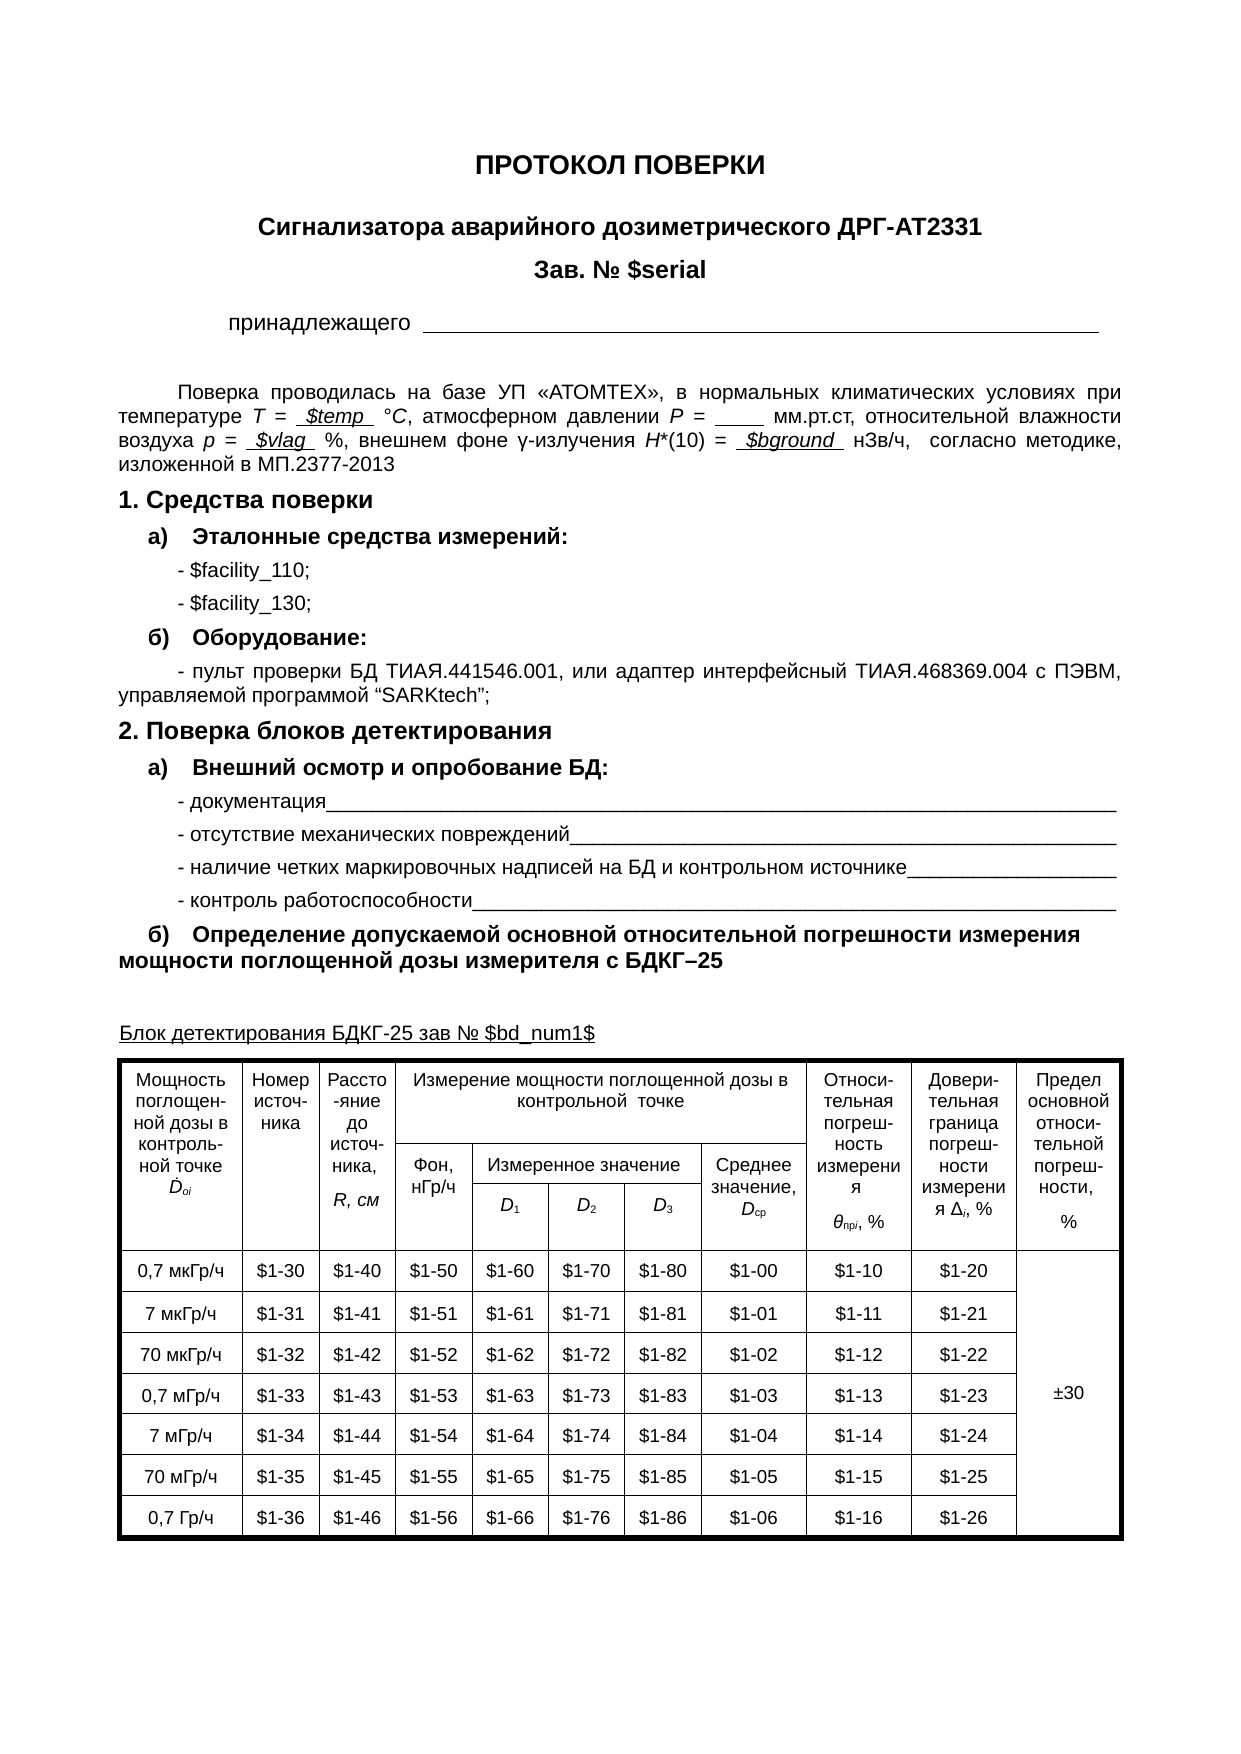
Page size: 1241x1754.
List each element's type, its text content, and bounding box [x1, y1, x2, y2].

table_cell $1-04 [702, 1414, 806, 1454]
table_cell 70 мкГр/ч [122, 1333, 242, 1372]
text Измерипринадлежащего . . [118, 307, 1122, 336]
table_cell $1-12 [807, 1333, 911, 1372]
table_cell $1-40 [320, 1251, 395, 1291]
table_cell $1-02 [702, 1333, 806, 1372]
table_cell 7 мГр/ч [122, 1414, 242, 1454]
table_cell D1 [473, 1184, 548, 1250]
table_cell $1-13 [807, 1374, 911, 1413]
table_cell Рассто-яние до источ-ника, R, см [320, 1063, 395, 1250]
table_cell $1-55 [396, 1455, 472, 1494]
table_cell $1-62 [473, 1333, 548, 1372]
table_cell $1-46 [320, 1496, 395, 1535]
table_cell $1-35 [243, 1455, 319, 1494]
table_cell Фон, нГр/ч [396, 1144, 472, 1250]
text - $facility_110; [118, 558, 1122, 582]
table_cell $1-01 [702, 1292, 806, 1332]
table_cell $1-43 [320, 1374, 395, 1413]
table_cell $1-41 [320, 1292, 395, 1332]
table_cell $1-50 [396, 1251, 472, 1291]
table_cell $1-25 [912, 1455, 1016, 1494]
text - отсутствие механических повреждений [118, 822, 1122, 846]
text Зав. № $serial [118, 255, 1122, 284]
table_cell $1-11 [807, 1292, 911, 1332]
table_cell Предел основной относи-тельной погреш-ности, % [1017, 1063, 1119, 1250]
table_cell $1-54 [396, 1414, 472, 1454]
table_cell $1-63 [473, 1374, 548, 1413]
table_cell $1-75 [549, 1455, 624, 1494]
table_cell $1-34 [243, 1414, 319, 1454]
table_cell $1-81 [625, 1292, 701, 1332]
table_cell 0,7 мГр/ч [122, 1374, 242, 1413]
text а) Внешний осмотр и опробование БД: [118, 754, 1122, 780]
table_cell 0,7 Гр/ч [122, 1496, 242, 1535]
table_cell $1-52 [396, 1333, 472, 1372]
table_cell $1-73 [549, 1374, 624, 1413]
table_cell $1-15 [807, 1455, 911, 1494]
table_cell $1-06 [702, 1496, 806, 1535]
table_cell $1-66 [473, 1496, 548, 1535]
table_cell 7 мкГр/ч [122, 1292, 242, 1332]
text 1. Средства поверки [118, 485, 1122, 514]
table_cell 70 мГр/ч [122, 1455, 242, 1494]
table_cell $1-32 [243, 1333, 319, 1372]
table_cell $1-84 [625, 1414, 701, 1454]
table_cell Среднее значение, Dср [702, 1144, 806, 1250]
table_cell $1-70 [549, 1251, 624, 1291]
table_cell $1-26 [912, 1496, 1016, 1535]
table_cell $1-80 [625, 1251, 701, 1291]
table_cell $1-00 [702, 1251, 806, 1291]
table_cell $1-61 [473, 1292, 548, 1332]
table_cell $1-10 [807, 1251, 911, 1291]
table_cell $1-31 [243, 1292, 319, 1332]
table_cell $1-16 [807, 1496, 911, 1535]
text б) Оборудование: [118, 624, 1122, 650]
table_cell $1-72 [549, 1333, 624, 1372]
table_cell $1-74 [549, 1414, 624, 1454]
table_cell $1-21 [912, 1292, 1016, 1332]
text Сигнализатора аварийного дозиметрического ДРГ-АТ2331 [118, 212, 1122, 241]
text а) Эталонные средства измерений: [118, 523, 1122, 549]
table_cell Мощность поглощен-ной дозы в контроль-ной точке Ḋoi [122, 1063, 242, 1250]
table_cell $1-85 [625, 1455, 701, 1494]
table_cell $1-42 [320, 1333, 395, 1372]
table_cell ±30 [1017, 1251, 1119, 1535]
text ПРОТОКОЛ ПОВЕРКИ [118, 149, 1122, 181]
table_cell $1-03 [702, 1374, 806, 1413]
table_cell Довери-тельная граница погреш-ности измерения Δi, % [912, 1063, 1016, 1250]
table_cell $1-51 [396, 1292, 472, 1332]
table_cell D2 [549, 1184, 624, 1250]
table_cell $1-83 [625, 1374, 701, 1413]
table_header Блок детектирования БДКГ-25 зав № $bd_num1$ [119, 1009, 1121, 1058]
text - документация [118, 789, 1122, 813]
table_cell $1-14 [807, 1414, 911, 1454]
table_cell $1-33 [243, 1374, 319, 1413]
table_cell $1-64 [473, 1414, 548, 1454]
table_cell Номер источ-ника [243, 1063, 319, 1250]
table_cell 0,7 мкГр/ч [122, 1251, 242, 1291]
table_cell $1-56 [396, 1496, 472, 1535]
table_cell Измерение мощности поглощенной дозы в контрольной точке [396, 1063, 806, 1143]
text - $facility_130; [118, 591, 1122, 615]
table_cell $1-53 [396, 1374, 472, 1413]
table_cell Относи-тельная погреш-ность измерения θпрi, % [807, 1063, 911, 1250]
table_cell $1-44 [320, 1414, 395, 1454]
table_cell $1-30 [243, 1251, 319, 1291]
table_cell $1-20 [912, 1251, 1016, 1291]
text Поверка проводилась на базе УП «АТОМТЕХ», в нормальных климатических условиях при температуре Т = $temp °С, атмосферном давлении Р = мм.рт.ст, относительной влажности воздуха р = $vlag %, внешнем фоне γ-излучения H*(10) = $bground нЗв/ч, согласно методике, изложенной в МП.2377-2013 [118, 380, 1122, 476]
table_cell $1-24 [912, 1414, 1016, 1454]
table_cell $1-71 [549, 1292, 624, 1332]
table_cell $1-82 [625, 1333, 701, 1372]
text 2. Поверка блоков детектирования [118, 716, 1122, 745]
table_cell $1-45 [320, 1455, 395, 1494]
table_cell D3 [625, 1184, 701, 1250]
text - пульт проверки БД ТИАЯ.441546.001, или адаптер интерфейсный ТИАЯ.468369.004 с ПЭВМ, управляемой программой “SARKtech”; [118, 659, 1122, 707]
table_cell $1-86 [625, 1496, 701, 1535]
text - наличие четких маркировочных надписей на БД и контрольном источнике [118, 855, 1122, 879]
table_cell $1-60 [473, 1251, 548, 1291]
text б) Определение допускаемой основной относительной погрешности измерения мощности поглощенной дозы измерителя с БДКГ–25 [118, 921, 1122, 973]
table_cell $1-36 [243, 1496, 319, 1535]
table_cell $1-76 [549, 1496, 624, 1535]
table_cell $1-22 [912, 1333, 1016, 1372]
table_cell $1-05 [702, 1455, 806, 1494]
text - контроль работоспособности [118, 888, 1122, 912]
table_cell $1-65 [473, 1455, 548, 1494]
table_cell Измеренное значение [473, 1144, 701, 1183]
table_cell $1-23 [912, 1374, 1016, 1413]
